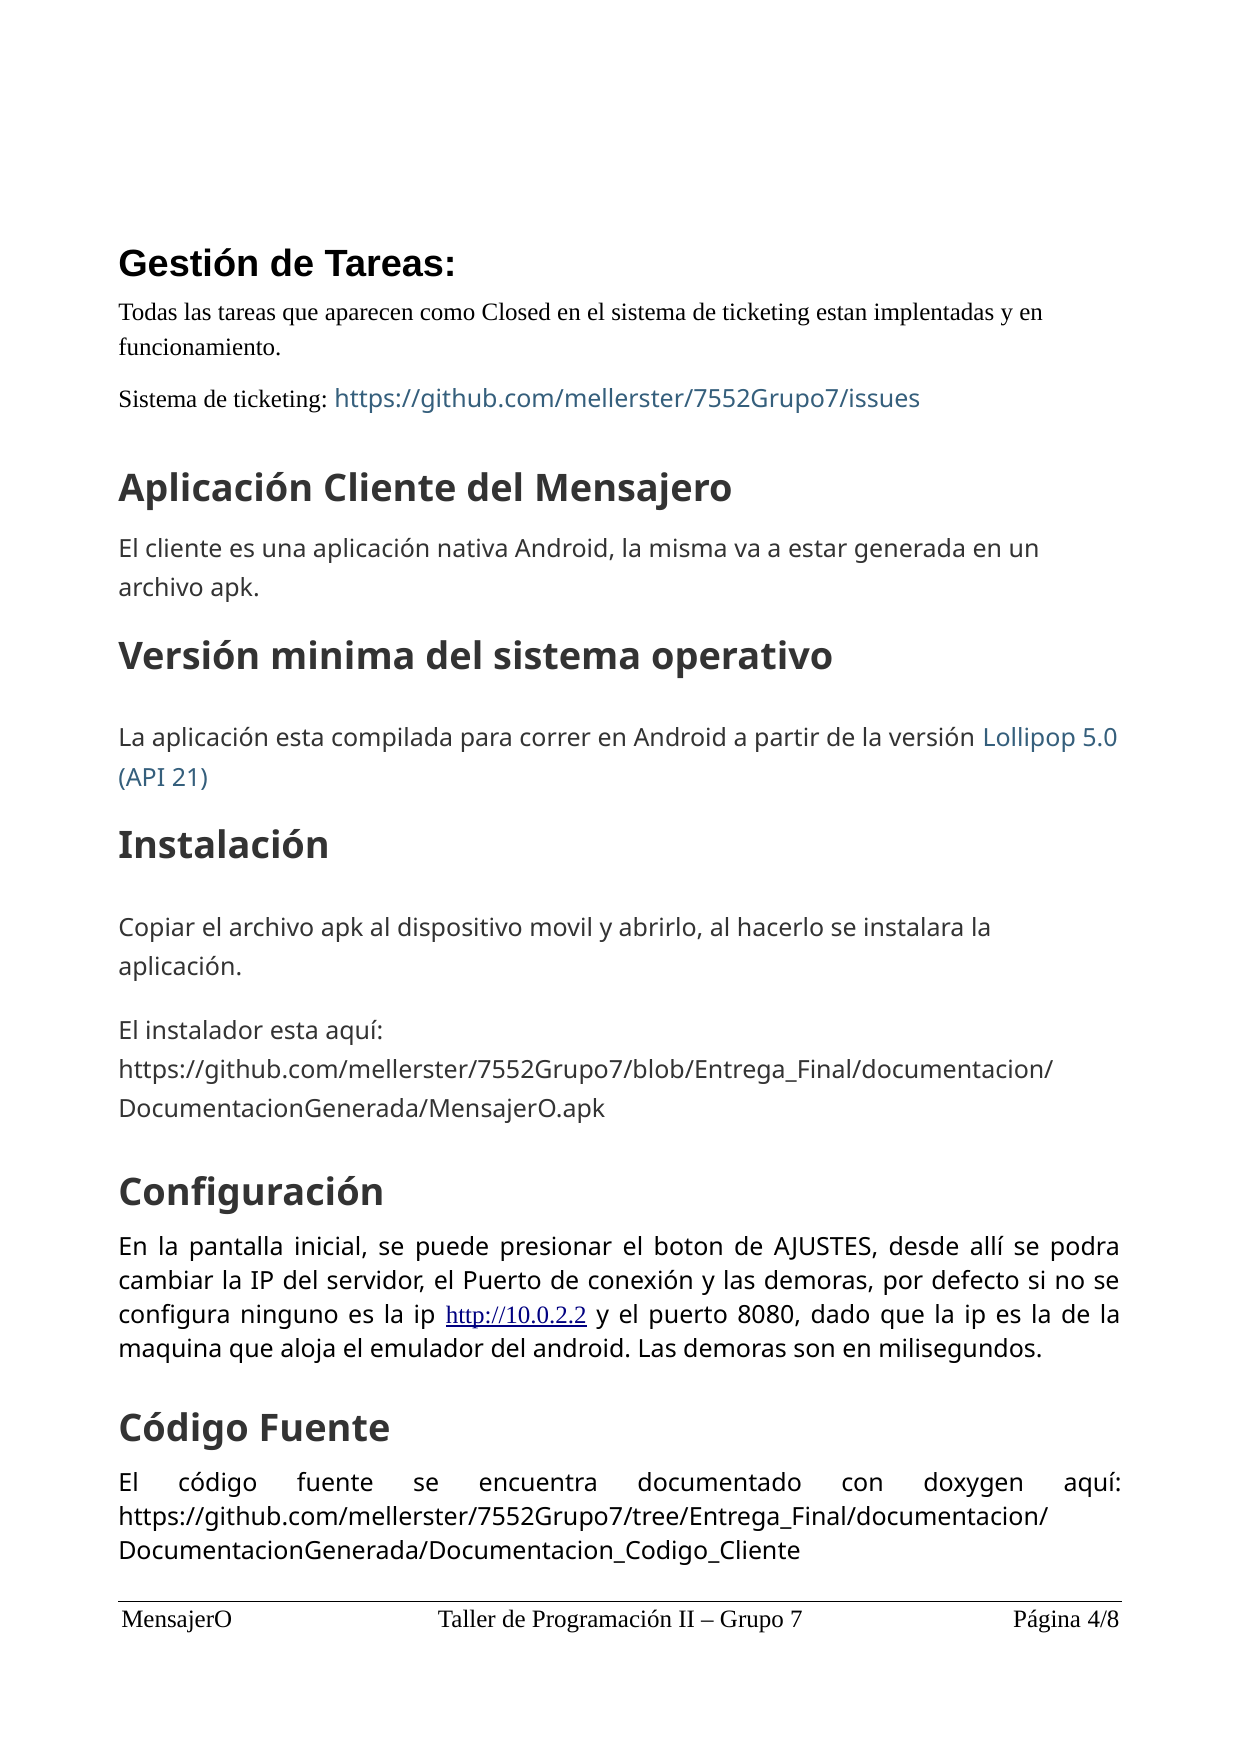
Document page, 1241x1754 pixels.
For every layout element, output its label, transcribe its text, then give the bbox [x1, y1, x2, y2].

text En la pantalla inicial, se puede presionar el boton de AJUSTES, desde allí se podra cambiar la IP del servidor, el Puerto de conexión y las demoras, por defecto si no se configura ninguno es la ip http://10.0.2.2 y el puerto 8080, dado que la ip es la de la maquina que aloja el emulador del android. Las demoras son en milisegundos. [118, 1229, 1122, 1365]
subtitle Configuración [118, 1164, 1122, 1216]
subtitle Gestión de Tareas: [118, 241, 1122, 285]
text El cliente es una aplicación nativa Android, la misma va a estar generada en un archivo apk. [118, 526, 1122, 604]
text Copiar el archivo apk al dispositivo movil y abrirlo, al hacerlo se instalara la aplicación. [118, 905, 1122, 983]
subtitle Versión minima del sistema operativo [118, 629, 1122, 680]
subtitle Código Fuente [118, 1400, 1122, 1452]
text Todas las tareas que aparecen como Closed en el sistema de ticketing estan implentadas y en funcionamiento. [118, 297, 1122, 361]
text El código fuente se encuentra documentado con doxygen aquí: https://github.com/mellerster/7552Grupo7/tree/Entrega_Final/documentacion/DocumentacionGenerada/Documentacion_Codigo_Cliente [118, 1464, 1122, 1567]
text Sistema de ticketing: https://github.com/mellerster/7552Grupo7/issues [118, 381, 1122, 415]
subtitle Aplicación Cliente del Mensajero [118, 461, 1122, 513]
subtitle Instalación [118, 818, 1122, 870]
text La aplicación esta compilada para correr en Android a partir de la versión Lollipop 5.0 (API 21) [118, 715, 1122, 793]
text El instalador esta aquí: https://github.com/mellerster/7552Grupo7/blob/Entrega_Final/documentacion/DocumentacionGenerada/MensajerO.apk [118, 1008, 1122, 1125]
